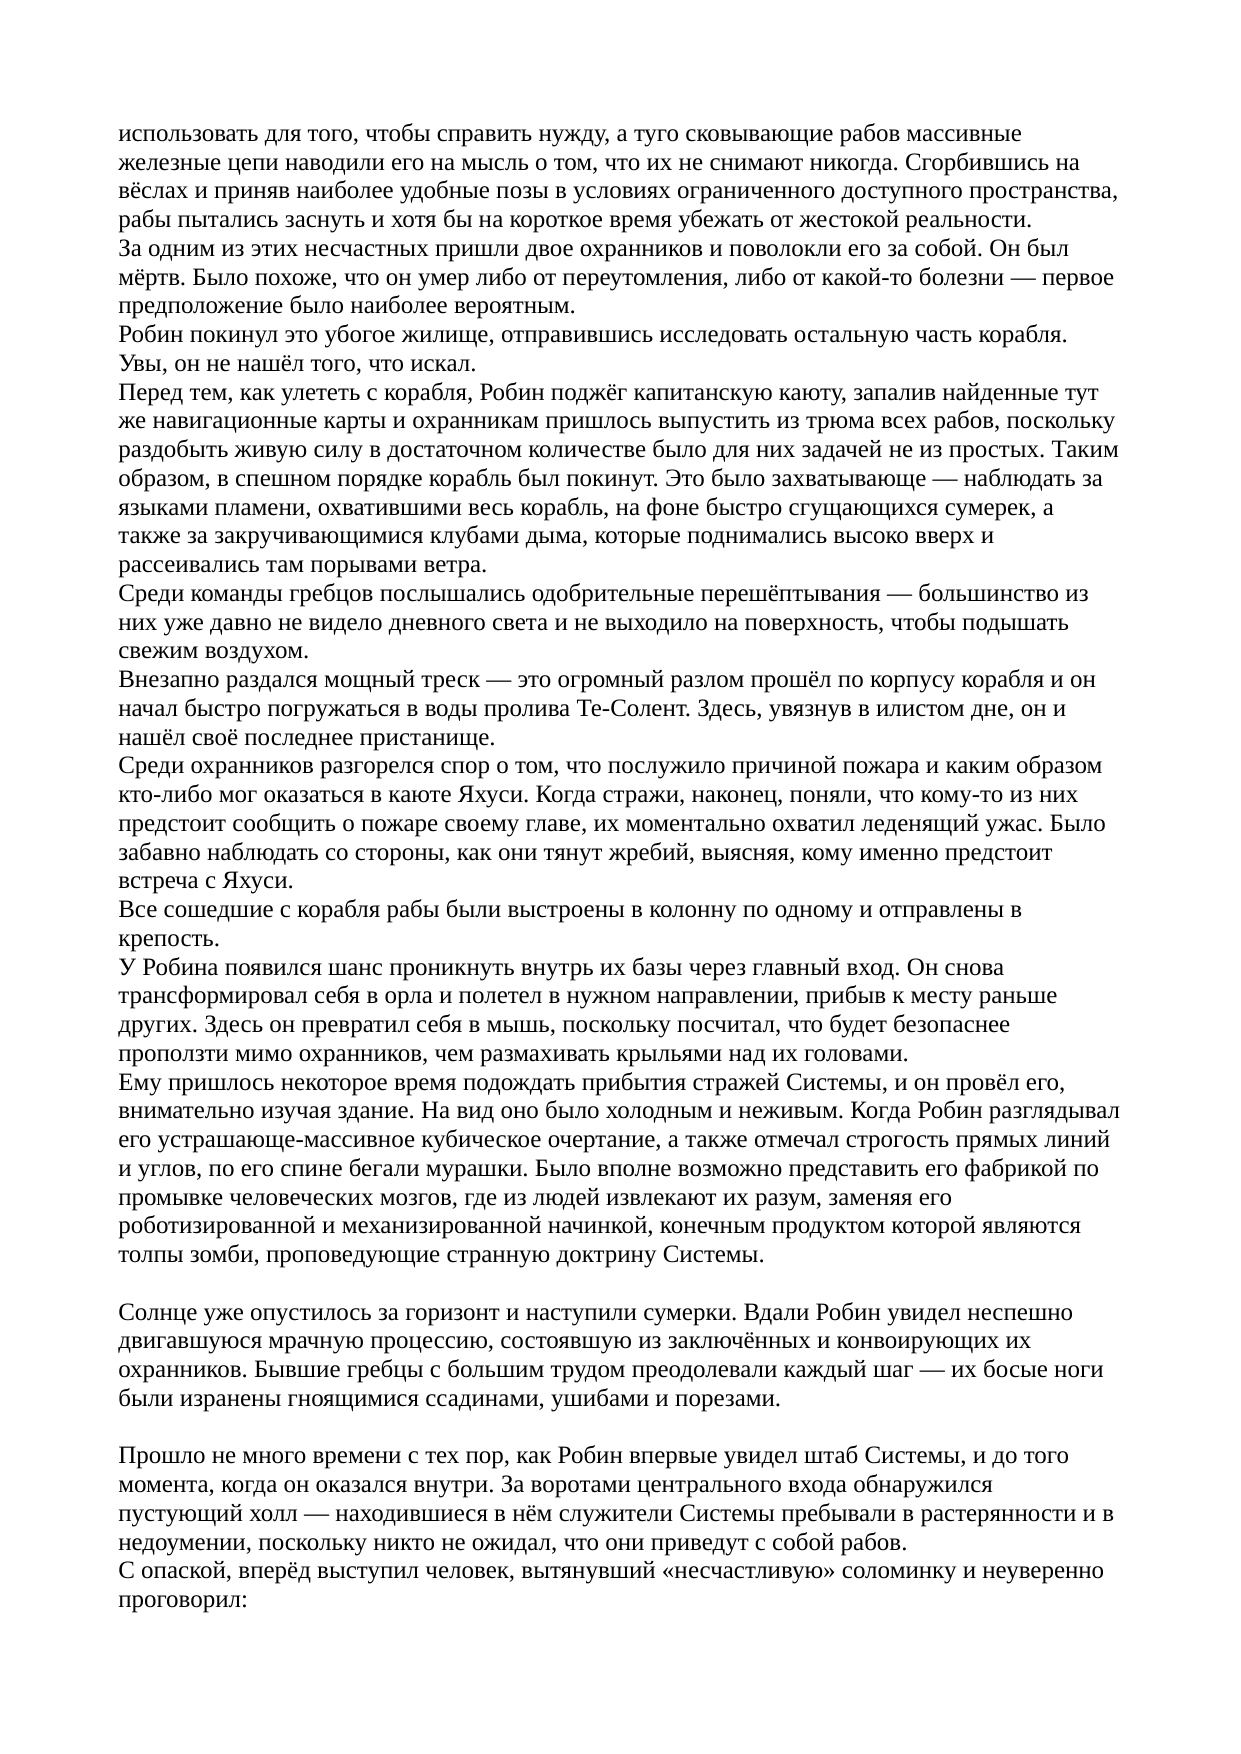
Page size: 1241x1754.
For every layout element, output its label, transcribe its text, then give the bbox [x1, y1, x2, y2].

text Все сошедшие с корабля рабы были выстроены в колонну по одному и отправлены в крепость. [118, 894, 1122, 952]
text С опаской, вперёд выступил человек, вытянувший «несчастливую» соломинку и неуверенно проговорил: [118, 1556, 1122, 1613]
text использовать для того, чтобы справить нужду, а туго сковывающие рабов массивные железные цепи наводили его на мысль о том, что их не снимают никогда. Сгорбившись на вёслах и приняв наиболее удобные позы в условиях ограниченного доступного пространства, рабы пытались заснуть и хотя бы на короткое время убежать от жестокой реальности. [118, 118, 1122, 233]
text За одним из этих несчастных пришли двое охранников и поволокли его за собой. Он был мёртв. Было похоже, что он умер либо от переутомления, либо от какой-то болезни — первое предположение было наиболее вероятным. [118, 233, 1122, 319]
text Ему пришлось некоторое время подождать прибытия стражей Системы, и он провёл его, внимательно изучая здание. На вид оно было холодным и неживым. Когда Робин разглядывал его устрашающе-массивное кубическое очертание, а также отмечал строгость прямых линий и углов, по его спине бегали мурашки. Было вполне возможно представить его фабрикой по промывке человеческих мозгов, где из людей извлекают их разум, заменяя его роботизированной и механизированной начинкой, конечным продуктом которой являются толпы зомби, проповедующие странную доктрину Системы. [118, 1067, 1122, 1268]
text Солнце уже опустилось за горизонт и наступили сумерки. Вдали Робин увидел неспешно двигавшуюся мрачную процессию, состоявшую из заключённых и конвоирующих их охранников. Бывшие гребцы с большим трудом преодолевали каждый шаг — их босые ноги были изранены гноящимися ссадинами, ушибами и порезами. [118, 1297, 1122, 1412]
text Робин покинул это убогое жилище, отправившись исследовать остальную часть корабля. Увы, он не нашёл того, что искал. [118, 319, 1122, 377]
text Прошло не много времени с тех пор, как Робин впервые увидел штаб Системы, и до того момента, когда он оказался внутри. За воротами центрального входа обнаружился пустующий холл — находившиеся в нём служители Системы пребывали в растерянности и в недоумении, поскольку никто не ожидал, что они приведут с собой рабов. [118, 1441, 1122, 1556]
text Перед тем, как улететь с корабля, Робин поджёг капитанскую каюту, запалив найденные тут же навигационные карты и охранникам пришлось выпустить из трюма всех рабов, поскольку раздобыть живую силу в достаточном количестве было для них задачей не из простых. Таким образом, в спешном порядке корабль был покинут. Это было захватывающе — наблюдать за языками пламени, охватившими весь корабль, на фоне быстро сгущающихся сумерек, а также за закручивающимися клубами дыма, которые поднимались высоко вверх и рассеивались там порывами ветра. [118, 377, 1122, 578]
text Среди команды гребцов послышались одобрительные перешёптывания — большинство из них уже давно не видело дневного света и не выходило на поверхность, чтобы подышать свежим воздухом. [118, 578, 1122, 664]
text У Робина появился шанс проникнуть внутрь их базы через главный вход. Он снова трансформировал себя в орла и полетел в нужном направлении, прибыв к месту раньше других. Здесь он превратил себя в мышь, поскольку посчитал, что будет безопаснее проползти мимо охранников, чем размахивать крыльями над их головами. [118, 952, 1122, 1067]
text Внезапно раздался мощный треск — это огромный разлом прошёл по корпусу корабля и он начал быстро погружаться в воды пролива Те-Солент. Здесь, увязнув в илистом дне, он и нашёл своё последнее пристанище. [118, 664, 1122, 751]
text Среди охранников разгорелся спор о том, что послужило причиной пожара и каким образом кто-либо мог оказаться в каюте Яхуси. Когда стражи, наконец, поняли, что кому-то из них предстоит сообщить о пожаре своему главе, их моментально охватил леденящий ужас. Было забавно наблюдать со стороны, как они тянут жребий, выясняя, кому именно предстоит встреча с Яхуси. [118, 751, 1122, 894]
